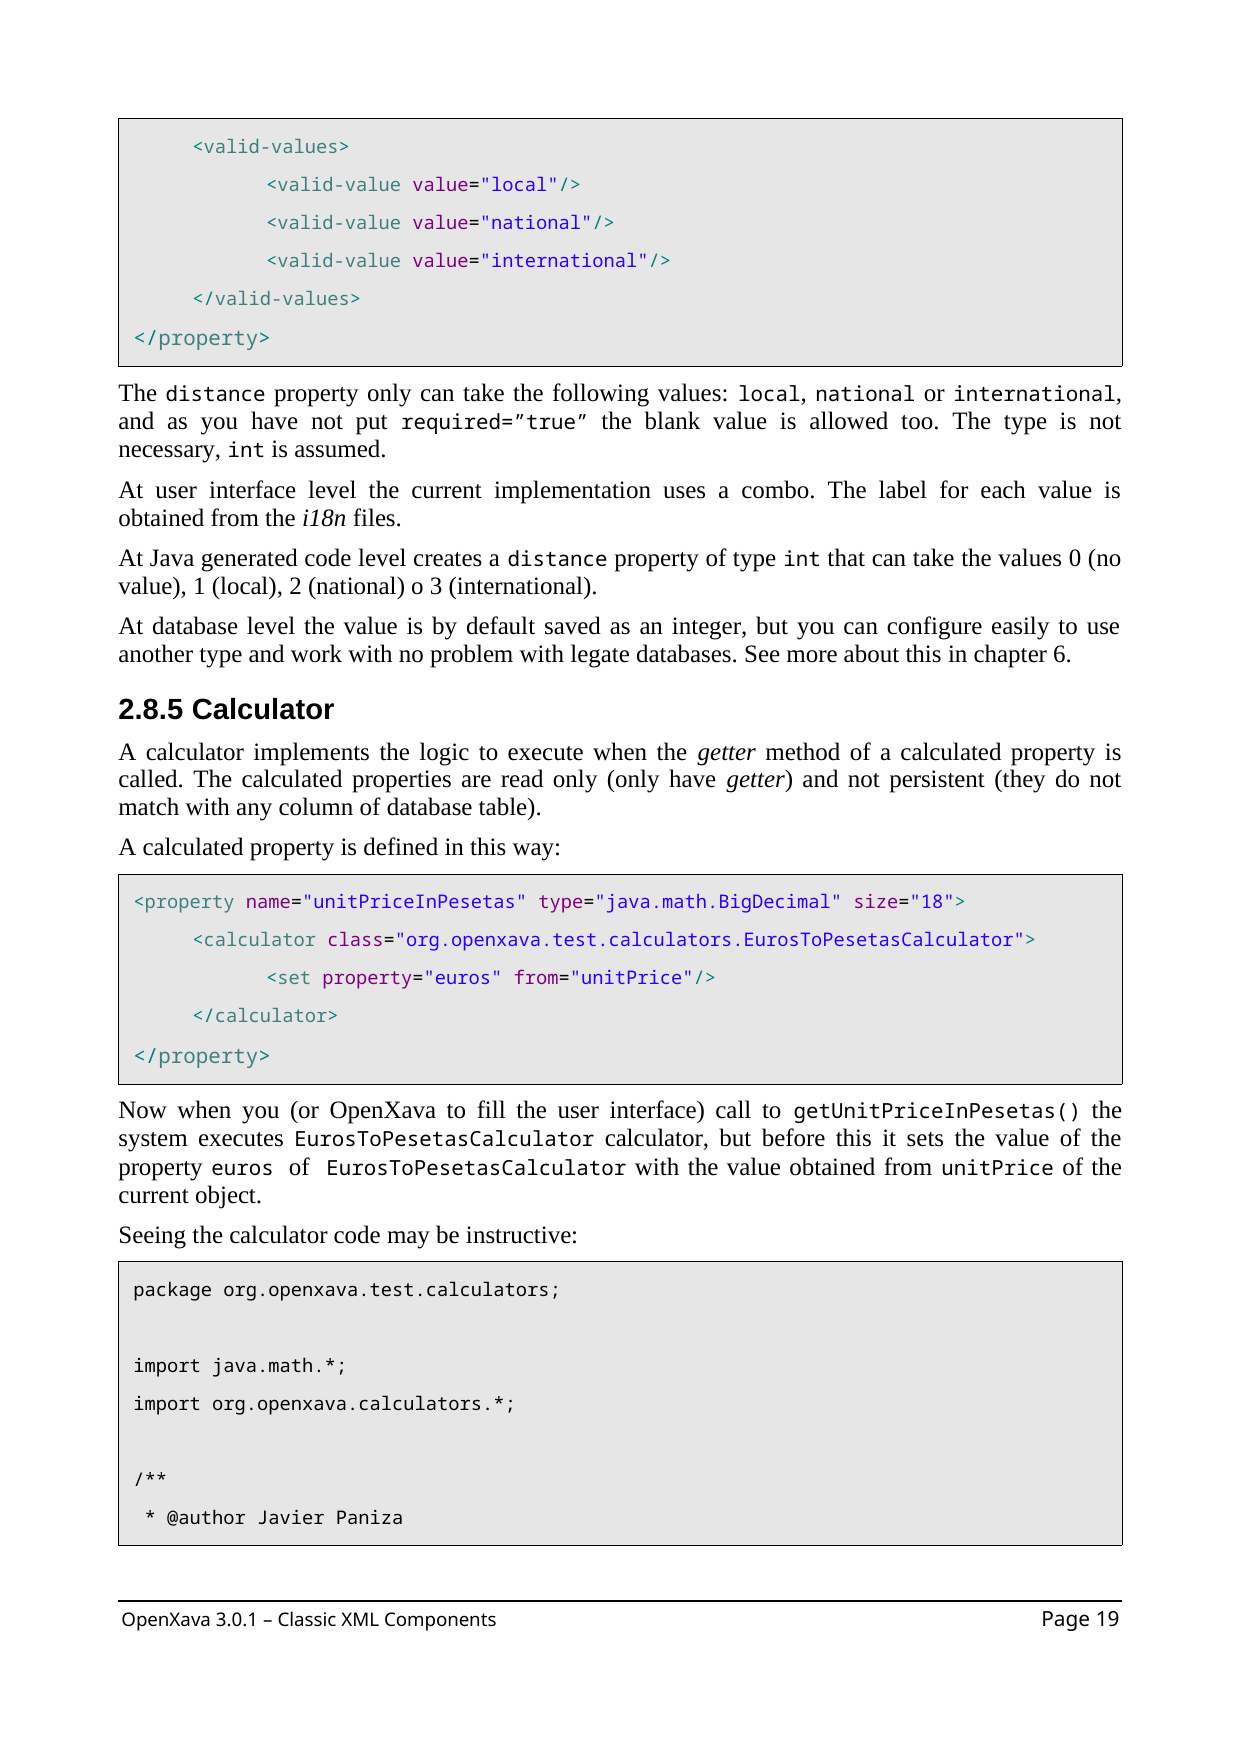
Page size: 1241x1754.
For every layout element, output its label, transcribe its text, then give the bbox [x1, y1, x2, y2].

text <valid-values> [119, 119, 1122, 156]
text package org.openxava.test.calculators; [119, 1262, 1122, 1299]
text <set property="euros" from="unitPrice"/> [119, 950, 1122, 988]
text The distance property only can take the following values: local, national or international, and as you have not put required=”true” the blank value is allowed too. The type is not necessary, int is assumed. [118, 379, 1122, 463]
text A calculator implements the logic to execute when the getter method of a calculated property is called. The calculated properties are read only (only have getter) and not persistent (they do not match with any column of database table). [118, 738, 1122, 821]
text </property> [119, 1026, 1122, 1084]
text import org.openxava.calculators.*; [119, 1376, 1122, 1413]
text </calculator> [119, 988, 1122, 1026]
text At user interface level the current implementation uses a combo. The label for each value is obtained from the i18n files. [118, 476, 1122, 531]
text At database level the value is by default saved as an integer, but you can configure easily to use another type and work with no problem with legate databases. See more about this in chapter 6. [118, 612, 1122, 668]
text </property> [119, 308, 1122, 366]
text Seeing the calculator code may be instructive: [118, 1221, 1122, 1249]
text <valid-value value="local"/> [119, 156, 1122, 194]
text <valid-value value="national"/> [119, 194, 1122, 232]
text </valid-values> [119, 270, 1122, 308]
text <valid-value value="international"/> [119, 232, 1122, 270]
text import java.math.*; [119, 1337, 1122, 1376]
text A calculated property is defined in this way: [118, 833, 1122, 861]
text * @author Javier Paniza [119, 1489, 1122, 1545]
text <property name="unitPriceInPesetas" type="java.math.BigDecimal" size="18"> [119, 875, 1122, 912]
text At Java generated code level creates a distance property of type int that can take the values 0 (no value), 1 (local), 2 (national) o 3 (international). [118, 544, 1122, 600]
text <calculator class="org.openxava.test.calculators.EurosToPesetasCalculator"> [119, 912, 1122, 950]
text /** [119, 1452, 1122, 1489]
subtitle Calculator [118, 693, 1122, 725]
text Now when you (or OpenXava to fill the user interface) call to getUnitPriceInPesetas() the system executes EurosToPesetasCalculator calculator, but before this it sets the value of the property euros of EurosToPesetasCalculator with the value obtained from unitPrice of the current object. [118, 1096, 1122, 1209]
